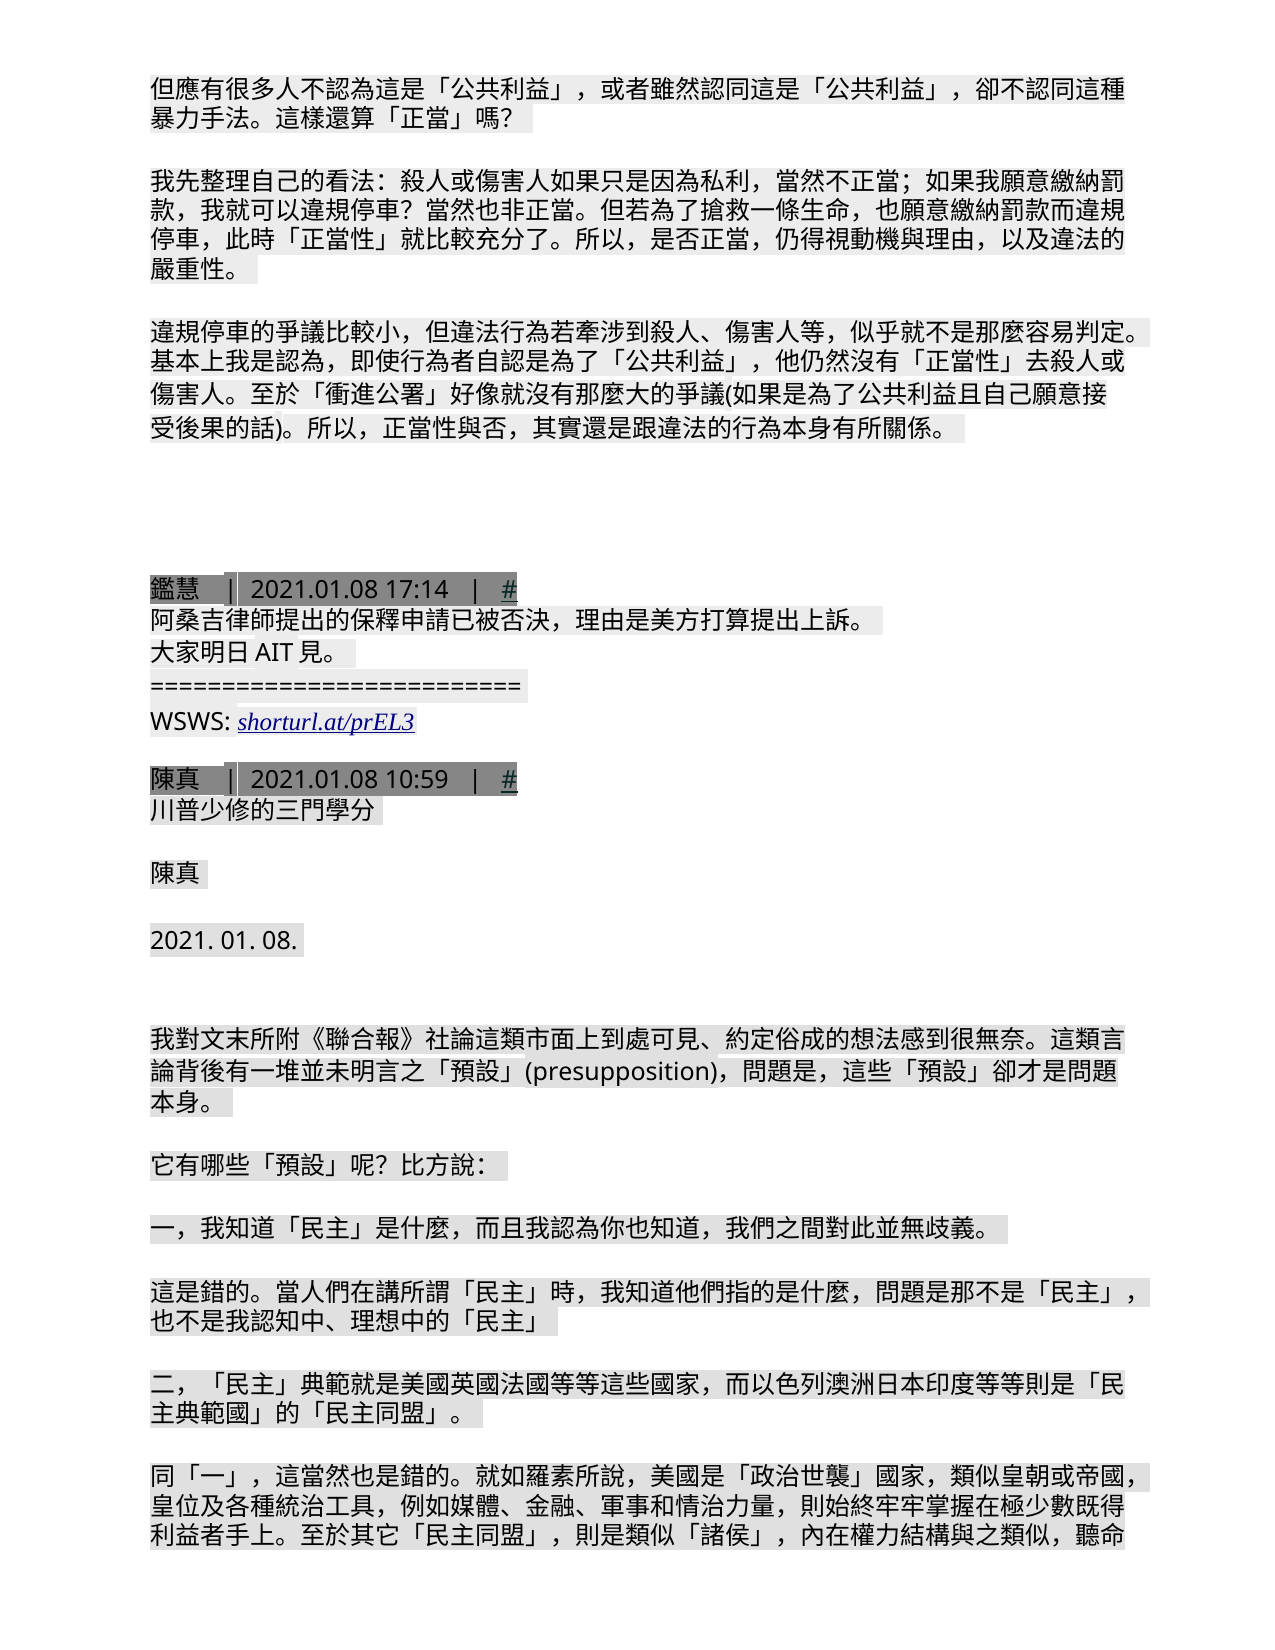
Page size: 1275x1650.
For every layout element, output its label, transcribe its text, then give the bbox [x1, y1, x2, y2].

text 陳真 | 2021.01.08 10:59 | # [150, 762, 1125, 796]
text 陳醫師說：「只要行動者願意付出「喪失自由」(被判刑被關) 或「遭受生命威脅」(被打被殺被鎮壓) 的代價，那麼，你的行為就是正當的，因為你是為了某種公眾利益而甘願以身試法，甘願使自己遭受傷害，你不是為了遂行私利而傷害公眾利益。」 先前就有類似的疑惑，因此提出請教陳醫師。 1.如果我討厭一個人，討厭到「寧願殺死或傷害他，也願意接受司法判刑的代價」，請問我的行為是「正當」的嗎？如果是否「正當」需視討厭的理由是否牽涉到「公共利益」，可是每個人對「公共利益」的認定不一樣，又如何有個客觀性？ 2.回到實例，謝東閔的爆炸案、刺蔣案等，在行為者的眼中，應該是為了「公共利益」，但應有很多人不認為這是「公共利益」，或者雖然認同這是「公共利益」，卻不認同這種暴力手法。這樣還算「正當」嗎？ 我先整理自己的看法：殺人或傷害人如果只是因為私利，當然不正當；如果我願意繳納罰款，我就可以違規停車？當然也非正當。但若為了搶救一條生命，也願意繳納罰款而違規停車，此時「正當性」就比較充分了。所以，是否正當，仍得視動機與理由，以及違法的嚴重性。 違規停車的爭議比較小，但違法行為若牽涉到殺人、傷害人等，似乎就不是那麼容易判定。基本上我是認為，即使行為者自認是為了「公共利益」，他仍然沒有「正當性」去殺人或傷害人。至於「衝進公署」好像就沒有那麼大的爭議(如果是為了公共利益且自己願意接受後果的話)。所以，正當性與否，其實還是跟違法的行為本身有所關係。 [150, 75, 1125, 547]
text 川普少修的三門學分 陳真 2021. 01. 08. 我對文末所附《聯合報》社論這類市面上到處可見、約定俗成的想法感到很無奈。這類言論背後有一堆並未明言之「預設」(presupposition)，問題是，這些「預設」卻才是問題本身。 它有哪些「預設」呢？比方說： 一，我知道「民主」是什麼，而且我認為你也知道，我們之間對此並無歧義。 這是錯的。當人們在講所謂「民主」時，我知道他們指的是什麼，問題是那不是「民主」，也不是我認知中、理想中的「民主」 二，「民主」典範就是美國英國法國等等這些國家，而以色列澳洲日本印度等等則是「民主典範國」的「民主同盟」。 同「一」，這當然也是錯的。就如羅素所說，美國是「政治世襲」國家，類似皇朝或帝國，皇位及各種統治工具，例如媒體、金融、軍事和情治力量，則始終牢牢掌握在極少數既得利益者手上。至於其它「民主同盟」，則是類似「諸侯」，內在權力結構與之類似，聽命於帝國中樞，而非效忠於所謂民意；為自身權貴階級服務，而非以眾人福祉為施政考量。 三，美式西方民主是好的。 大錯特錯。中國才是真正意義上的民主國家，才是以人民福祉為依歸。美式民主則是一種對眾人極其有害的病態體制。 四，川普破壞了美好的民主。 這當然也是錯的。在絕對意義上來講，川普當然也是帝國成員，但他並沒有「破壞」民主，他只是掀開所謂「民主」的假面一角，讓「民主」稍稍露出它比較真實的面貌。川普倘若有什麼問題，那就是他做為一個美國政客，少修了三門學分： 第一門學分就是造謠與說謊。川普的悲劇就是他太誠實了，他誠實地指出西方主流媒體是假新聞的最主要來源，他誠實地指出情治單位的大權獨攬，他誠實地反對美國到處侵略及全球駐軍。 第二門學分是戰爭。川普對發動侵略戰爭不感興趣，他相信有比戰爭更好的致富之道。 第三門學分最重要，就是帝國 (軍事) 擴張。川普不但沒興趣擴張，反倒想方設法讓美國離群索居。這不是因為他反對帝國主義，而是因為他相信這就是做生意之道。簡單說就是：凡事必須能夠「變現」才行。「變現」就是變成現金，以現金來定義人事物的重要性。他就像個包租公，凡事得收取費用，換取現金，否則就拆夥，並且惡言相向。 川普的作法對美國這個邪惡帝國極其不利，但卻有益於世人。我若是諾貝爾委員會主席，就頒給他一個和平獎，感謝他大大削弱美國的為惡能力，造福世人。 五，衝進國會，大搞 (暴力或非暴力) 抗爭，都是不好的，應被法律制裁。 這想法只說對了一半。非法行為當然應該要接受法律制裁，這才是「非暴力」抗爭的精神。 台灣那些什麼學運、社運或大腸花人渣們，老是喜歡講什麼「國家暴力」，意思是說，「林北很正義，所以不管我怎麼做都是正義的，林北超越法律之上，法律若處罰我或干涉我，那就是國家暴力」。 世界上應該沒有比這更低能更窩囊更無恥的說法了。 但是，承認「法律制裁」的正當性，並不意味著各種暴力或非暴力的抗爭就是錯的或不正當的。抗爭的對錯在於其訴求與內涵相較於手段之間的關係，而不是在於其行為或手段「本身」。 我是林義雄創辦的「核四公投促進會」的「元老」，除了兩次環島「千里苦行」，還有一次抗爭叫做「千人守夜」，守完一夜之後，當初的抗爭方式就是隔天一大早就要推倒鐵門，衝進立法院，佔領立法院。 雖然後來沒有成功闖入，但是，倘若真的闖入並佔領了，這行為本身當然違法，但它卻不一定是不正當的。 只要行動者願意付出「喪失自由」(被判刑被關) 或「遭受生命威脅」(被打被殺被鎮壓) 的代價，那麼，你的行為就是正當的，因為你是為了某種公眾利益而甘願以身試法，甘願使自己遭受傷害，你不是為了遂行私利而傷害公眾利益。 但是，人渣黨在美國指使下，動員所謂「太陽花」，卻是為了政客奪權之私利，為了仇中反華之政治目的，這樣一種行為，當然就是卑鄙下流的齷齪政治動員，更不用說在動員過程中無數的造謠與抹黑以及各種反文明的族群仇恨語言。 這不是什麼「運動」，這純粹就是「政治動員」，類似當年由李登輝下令動員來討伐「非主流」(即外省政治勢力) 的所謂「野百合」。台灣學生始終都是扮演執政者的動員工具，原本與政治完全絕緣的台灣學生，黨國一聲令下，居然由教官帶隊，一夕之間，幾乎所有學生大家爭相「愛國」，爭相參加什麼「學運」；原本對學生略有一點政治意識就視為洪水猛獸的主流媒體，突然一面倒地歌頌學生的愛國運動。天底下有這種黨國與主流媒體一致歡呼歌頌並大力動員的「學運」嗎？ 更令人看不起的是這類政治動員往往視法治如無物。如果你連法治都可拋棄，它媽的這是哪門子民主？就算黑幫也要有個眾人一體遵循的幫規啊，哪有說「林北很偉大，很正義，所以林北超越法律」之理，連襲警居然都可以不受法律制裁。 人渣黨之所以是人渣，就是因為他們存心就是要胡說八道，混淆是非，為了私利與權力，不惜破壞事物的基本價值，不惜傷害任何一個社會賴以建立的各種基礎；只要林北說自己很偉大很正義，只要林北仇中反華，林北就可以超越法律，為所欲為。 這就是人渣們的邏輯。 六，美國抗爭民眾不應衝進國會，所以這些人就是「暴徒」，「暴徒」被警察打死是應該的。 這當然大錯特錯。不管是衝進監獄劫囚救人，或是衝進皇宮抓皇帝，或是像羅素九十多歲了還衝進核彈基地，不管衝進哪裡都行，只要你願意接受法律制裁。 但是，鎮壓還是得有一定的分寸。美國警察不是在「鎮暴」，而是「暴鎮」，憑著赤裸裸的優勢「暴」力，「鎮」壓群眾，想殺誰就殺誰，就像在打獵那樣。這時候，我們該譴責的是警方之濫殺無辜，而不是把群眾一概視為「暴民」。而且，就算是「暴民」，也得看暴力程度，不是你想殺就可以殺。 比方說，那位被槍殺的女生，根本赤手空拳，警方卻躲在門後，近距離故意朝著她的頭部開槍。這叫做趁機謀殺，這不是一種合理的鎮壓。濫殺無辜，事實上也是美國警察長年以來一個很大的問題。平均一年在街頭上殺掉一千多人，有時光是一個月之內就能殺一兩百人，其中絕大部份根本沒有構成任何安全威脅，但還是濫殺一通，無辜死者以黑人居多，約佔三分之一以上。 結論是：我覺得，如果你想追求一個比較好的社會，那麼，如何適當地理解人事物應有的意義與價值，似乎就顯得很重要，因為這才能儘可能確保我們朝著一個或許比較好的方向走去，而不是始終在錯誤的道路上原地打轉或甚至走回頭路。 =============================== 【重磅快評】台灣好、台灣真是個「雙標民主島」！ 2021-01-07 聯合報 / 主筆室 美國聯邦參眾兩院6日舉行特別聯席會議之際，大批川普支持者闖入國會大廈引發暴動。除了輿論定調「暴民、叛徒」譴責，社群軟體也暫封鎖動輒煽風點火的美國總統川普推文，甚且還傳出張張美國國會警察近距離掏槍瞄準正要破門的群眾頭部的照片；同一時間在議場門後，一名白人女性因不明原因遭開槍擊斃，且已有4人死亡。 對照台灣當年太陽花群眾強闖國會與行政院之後所受到的待遇，不禁感嘆，還是台灣好，台灣真是個比美國還民主的民主島！ 所有群眾聚集抗議、衝撞政府機關，都必然有其不滿的動因，絕無「我上街頭的原因比你的高大尚，所以可以不受法律制裁」之理。所以，面對人民強闖國會，美國準總統拜登立即譴責此行為是「叛徒」，華爾街多個大咖也紛紛發表聲明，呼籲群眾停止暴力行為；美國警察面對強闖群眾，也不會因擔憂被批「黑警」而懼於掏槍。 這麼簡單的處理群眾事件原則，竟然到台灣就輕易被扭曲了，說來還真是另類台灣政治奇蹟！面對闖入立法院的太陽花群眾，警察不要說舉槍瞄準，就連最基本的行使公權力驅離都不敢；更且有立委與之相互唱和、提供各式援助；好不容易動用警察權驅離打砸強占行政院民眾，卻是從警察到行政院長都挨告、甚至還控以殺人罪。 更離譜的是得利於太陽花的當今民進黨政府，竟認為太陽花是政治事件而非法律事件，主動撤告；同一時間，卻又以強勢警力及重重拒馬面對向其抗議的民眾。誠不知此時此刻又是如何看待川粉闖入國會？是否仍認為是政治事件而非法律事件？ 直言之，自從太陽花事件以來，台灣政壇乃至所謂公民輿論，已出現了不知多少雙標、自打臉言行，高舉所謂民主、公民不服從、集會結社自由大旗之餘，還不忘祭出「防禦性民主」對抗異己，竟絲毫不以自己逾越自由及民主的紅線為意。 沒有人樂見身為老牌民主國家的美國，竟是以其人民的鮮血告訴世人，再怎麼民主也非「只要我喜歡有什麼不可以」；只不知，又有多少台灣人民可以從美國國會濺血的悲劇，理解到「民主不能雙標」的真理？ [150, 796, 1125, 1550]
text 阿桑吉律師提出的保釋申請已被否決，理由是美方打算提出上訴。 大家明日AIT見。 ========================== WSWS: shorturl.at/prEL3 [150, 606, 1125, 737]
text 鑑慧 | 2021.01.08 17:14 | # [150, 572, 1125, 606]
